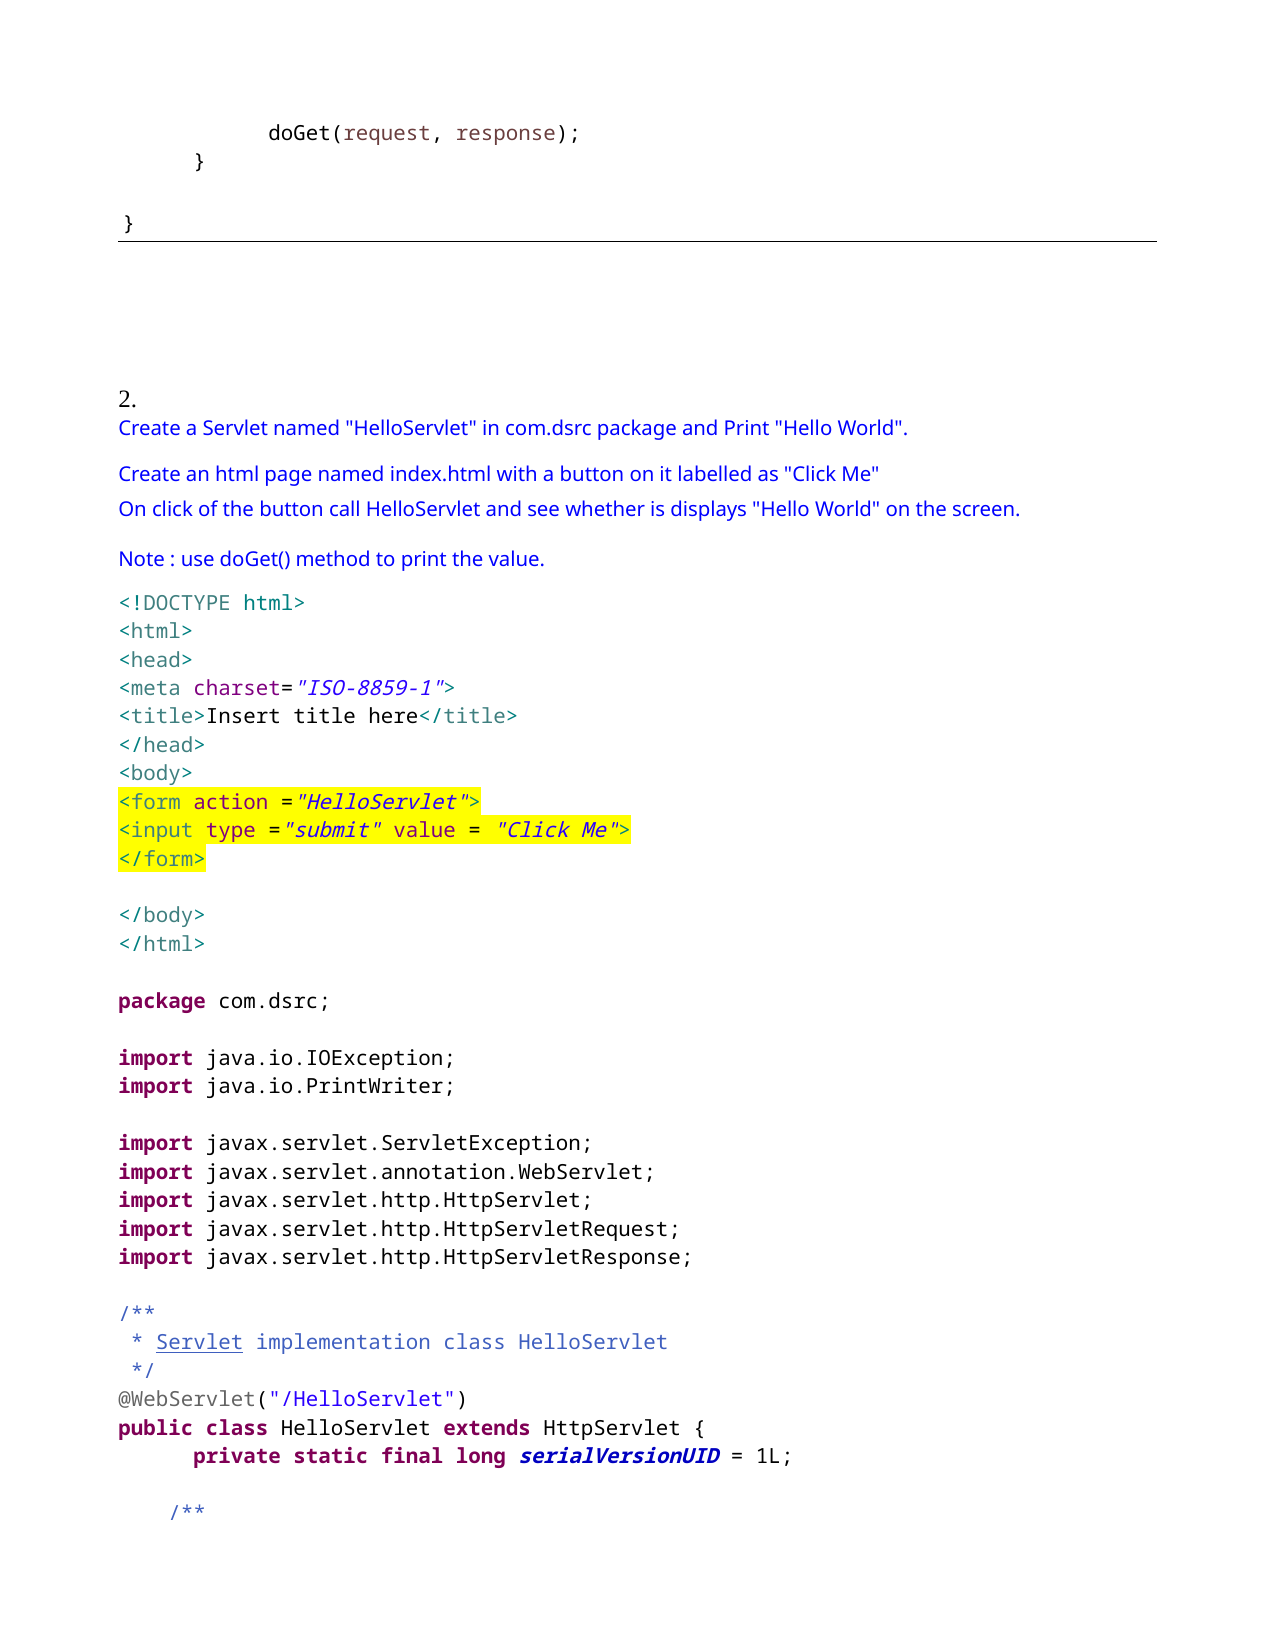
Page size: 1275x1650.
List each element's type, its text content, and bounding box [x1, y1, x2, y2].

text } [118, 203, 1157, 241]
text import java.io.IOException; [118, 1043, 1157, 1072]
text @WebServlet("/HelloServlet") [118, 1384, 1157, 1413]
text import javax.servlet.annotation.WebServlet; [118, 1157, 1157, 1185]
text </html> [118, 929, 1157, 957]
text </form> [118, 844, 1157, 872]
text } [118, 147, 1157, 175]
text <!DOCTYPE html> [118, 588, 1157, 616]
text doGet(request, response); [118, 118, 1157, 147]
text <html> [118, 616, 1157, 645]
text Create an html page named index.html with a button on it labelled as "Click Me" On click of the button call HelloServlet and see whether is displays "Hello World" on the screen. [118, 453, 1157, 522]
text * Servlet implementation class HelloServlet [118, 1327, 1157, 1356]
text Note : use doGet() method to print the value. [118, 538, 1157, 572]
text <body> [118, 758, 1157, 787]
text /** [118, 1299, 1157, 1327]
text <head> [118, 645, 1157, 673]
text </body> [118, 901, 1157, 929]
text import javax.servlet.http.HttpServlet; [118, 1185, 1157, 1214]
text <input type ="submit" value = "Click Me"> [118, 815, 1157, 844]
text </head> [118, 730, 1157, 758]
text Create a Servlet named "HelloServlet" in com.dsrc package and Print "Hello World". [118, 413, 1157, 441]
text public class HelloServlet extends HttpServlet { [118, 1413, 1157, 1441]
text import javax.servlet.http.HttpServletResponse; [118, 1242, 1157, 1271]
text <title>Insert title here</title> [118, 702, 1157, 730]
text */ [118, 1356, 1157, 1384]
text <form action ="HelloServlet"> [118, 787, 1157, 815]
text import javax.servlet.http.HttpServletRequest; [118, 1214, 1157, 1242]
text private static final long serialVersionUID = 1L; [118, 1441, 1157, 1470]
text 2. [118, 384, 1157, 413]
text /** [118, 1498, 1157, 1527]
text import javax.servlet.ServletException; [118, 1128, 1157, 1157]
text import java.io.PrintWriter; [118, 1072, 1157, 1100]
text <meta charset="ISO-8859-1"> [118, 673, 1157, 702]
text package com.dsrc; [118, 986, 1157, 1015]
